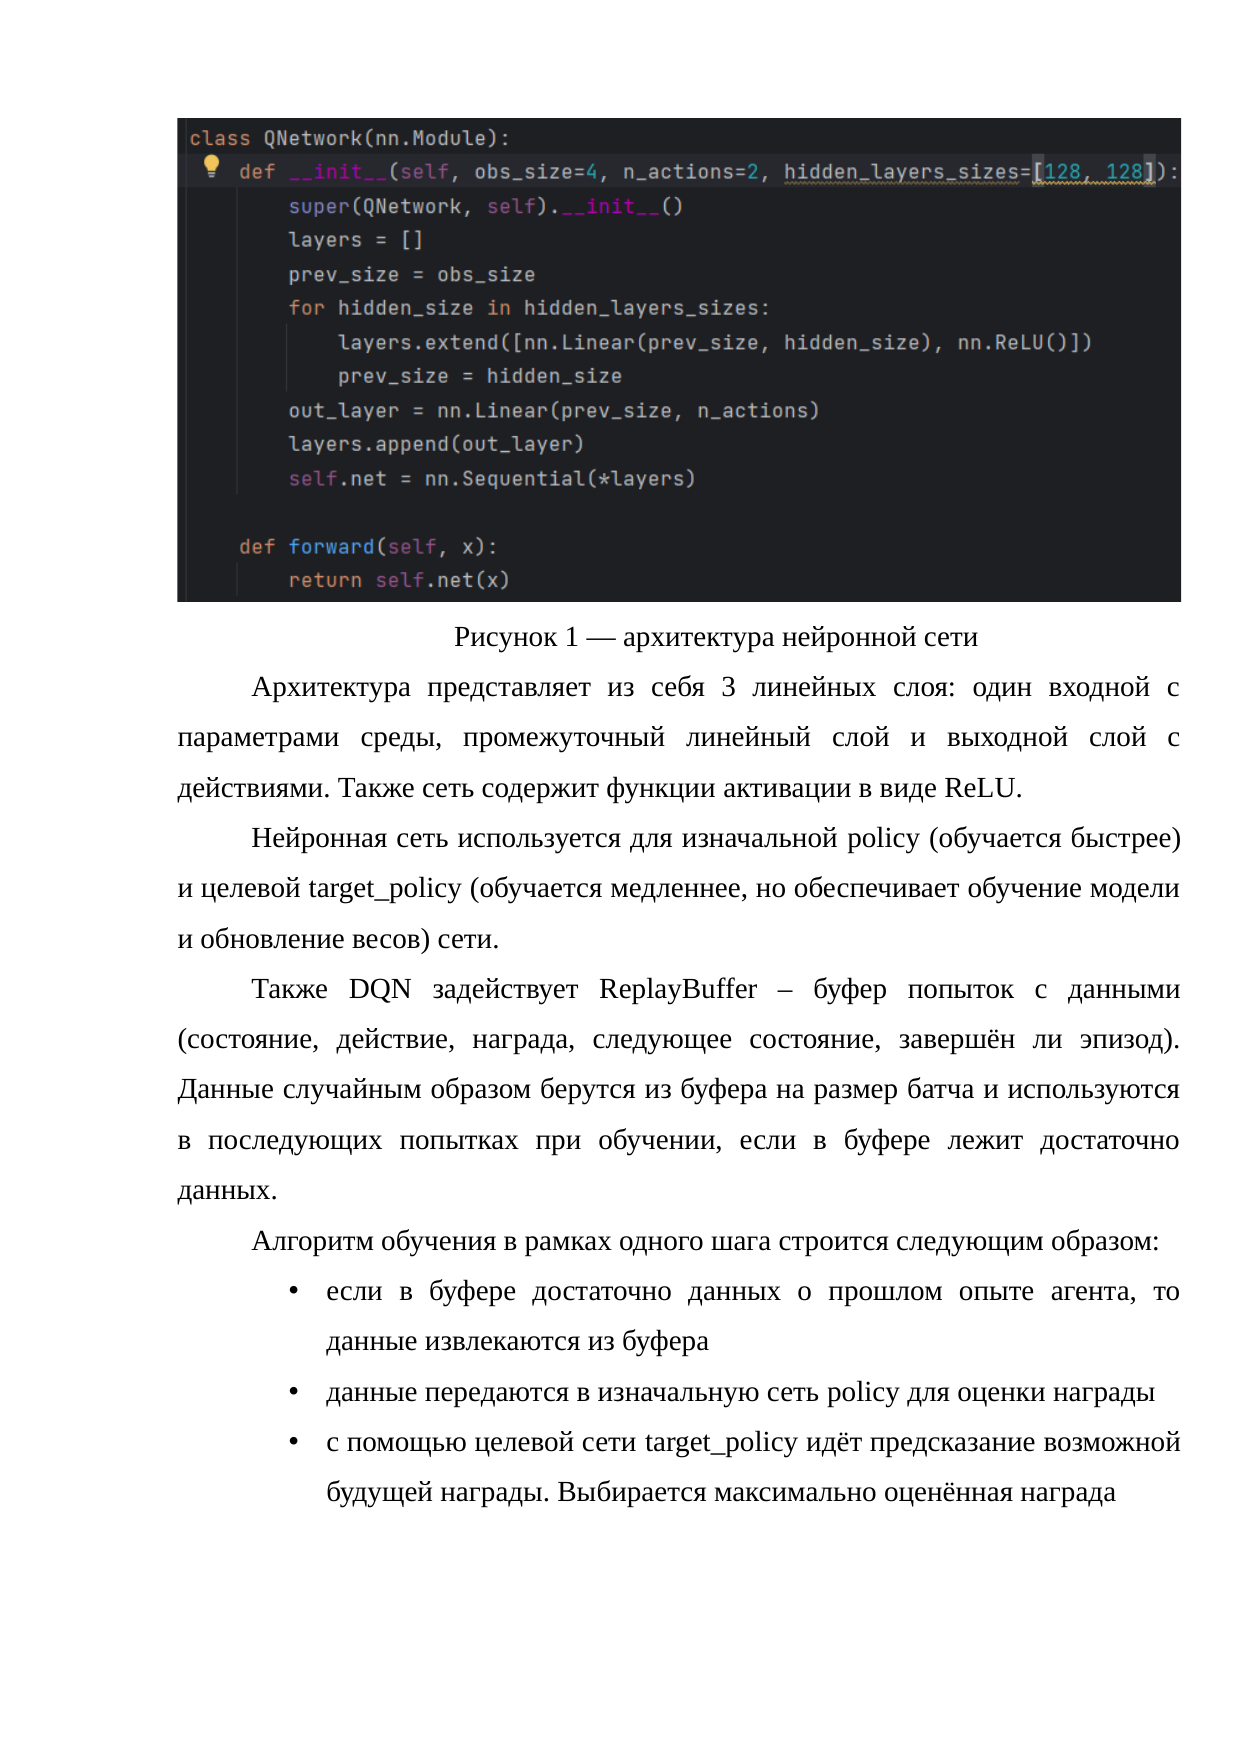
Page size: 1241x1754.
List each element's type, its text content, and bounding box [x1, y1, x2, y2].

text Нейронная сеть используется для изначальной policy (обучается быстрее) и целевой target_policy (обучается медленнее, но обеспечивает обучение модели и обновление весов) сети. [177, 820, 1181, 954]
picture [177, 118, 1182, 602]
list если в буфере достаточно данных о прошлом опыте агента, то данные извлекаются из буфера [288, 1273, 1181, 1357]
text Алгоритм обучения в рамках одного шага строится следующим образом: [177, 1223, 1181, 1256]
list данные передаются в изначальную сеть policy для оценки награды [288, 1374, 1181, 1407]
text Архитектура представляет из себя 3 линейных слоя: один входной с параметрами среды, промежуточный линейный слой и выходной слой с действиями. Также сеть содержит функции активации в виде ReLU. [177, 669, 1181, 803]
text Рисунок 1 — архитектура нейронной сети [177, 602, 1181, 652]
text Также DQN задействует ReplayBuffer – буфер попыток с данными (состояние, действие, награда, следующее состояние, завершён ли эпизод). Данные случайным образом берутся из буфера на размер батча и используются в последующих попытках при обучении, если в буфере лежит достаточно данных. [177, 971, 1181, 1206]
list с помощью целевой сети target_policy идёт предсказание возможной будущей награды. Выбирается максимально оценённая награда [288, 1424, 1181, 1508]
